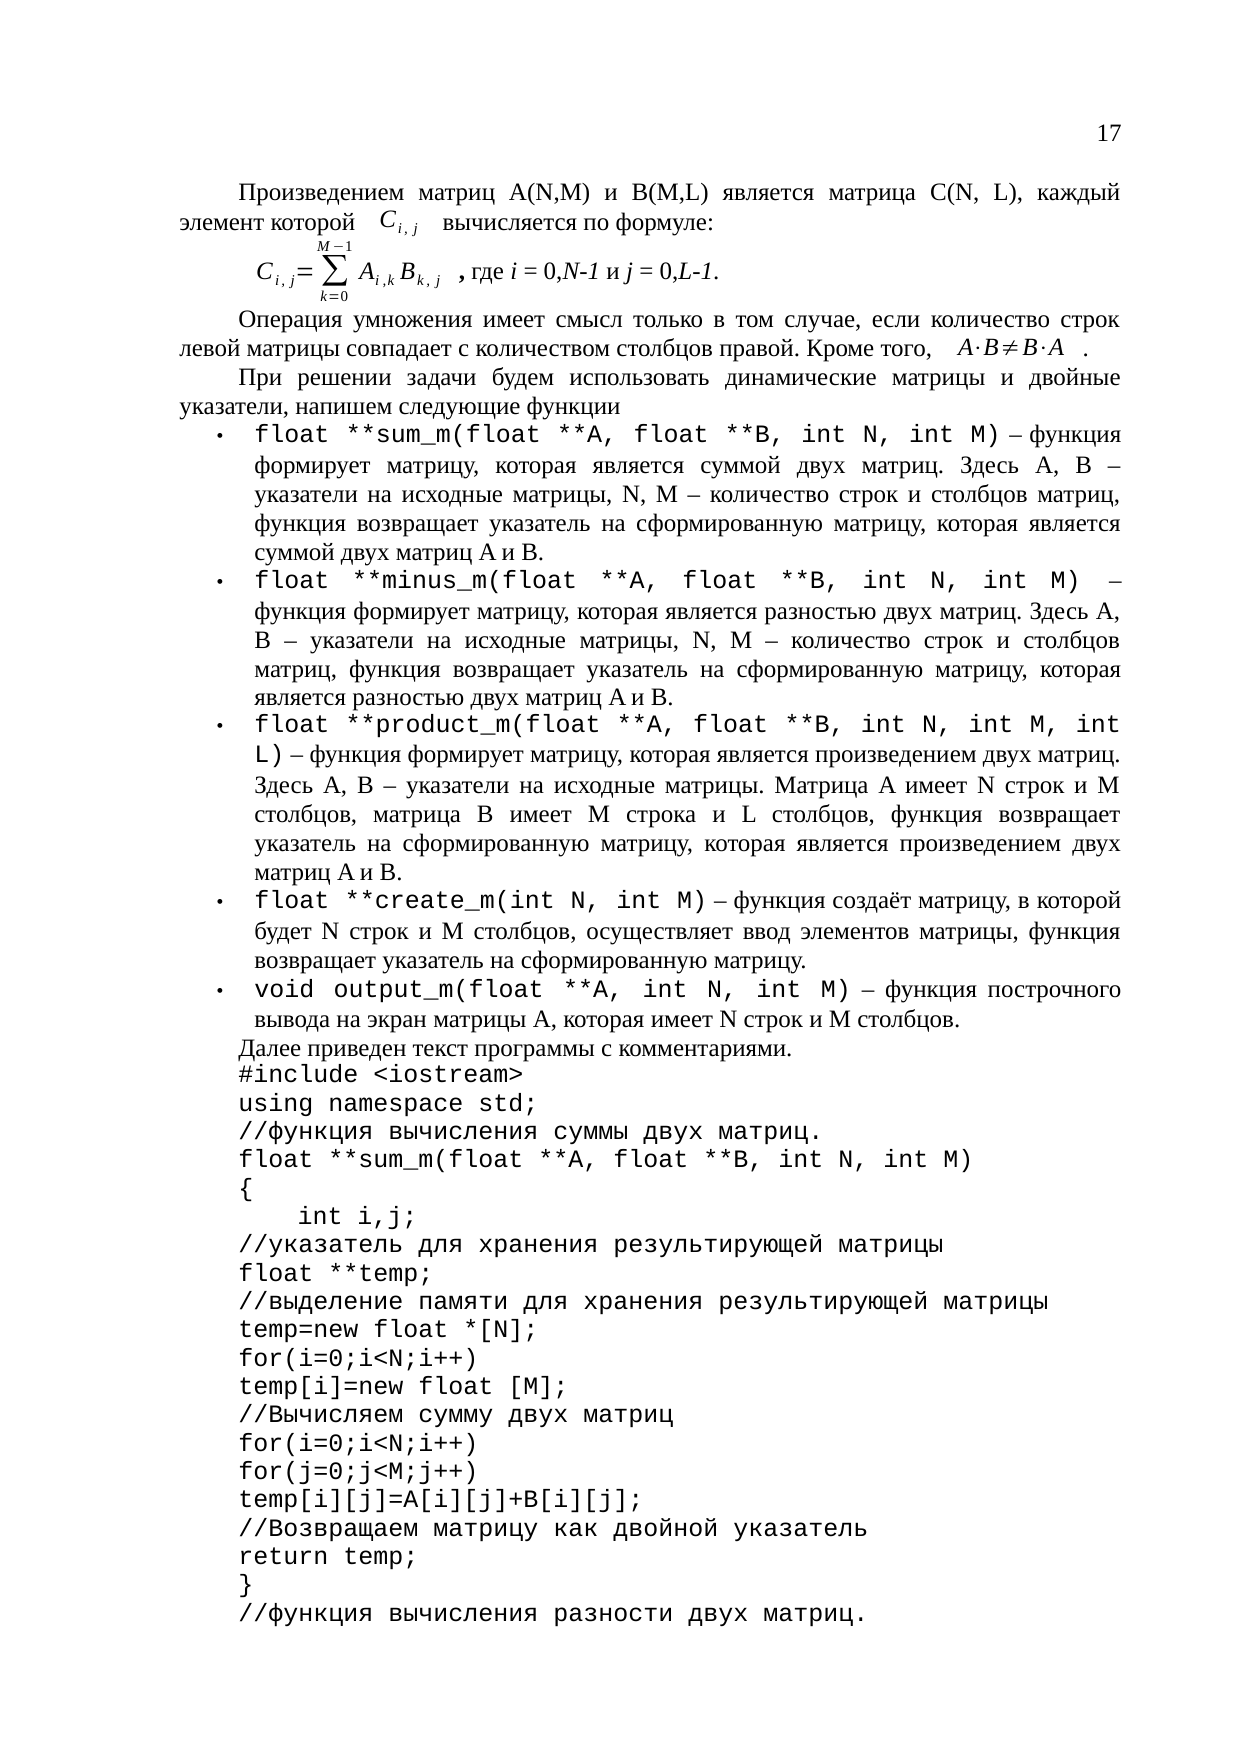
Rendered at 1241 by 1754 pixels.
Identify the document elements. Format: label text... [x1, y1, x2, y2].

text float **temp; [238, 1260, 1121, 1289]
text //Вычисляем сумму двух матриц [238, 1402, 1121, 1430]
text //выделение памяти для хранения результирующей матрицы [238, 1289, 1121, 1317]
text for(i=0;i<N;i++) [238, 1345, 1121, 1374]
text float **sum_m(float **A, float **B, int N, int M) [238, 1147, 1121, 1175]
text //Возвращаем матрицу как двойной указатель [238, 1515, 1121, 1544]
list void output_m(float **A, int N, int M) – функция построчного вывода на экран матрицы A, которая имеет N строк и M столбцов. [217, 974, 1121, 1033]
text int i,j; [238, 1204, 1121, 1232]
text { [238, 1175, 1121, 1204]
text temp[i][j]=A[i][j]+B[i][j]; [238, 1487, 1121, 1515]
text for(j=0;j<M;j++) [238, 1459, 1121, 1487]
text //указатель для хранения результирующей матрицы [238, 1232, 1121, 1260]
text Далее приведен текст программы с комментариями. [179, 1033, 1121, 1062]
list float **create_m(int N, int M) – функция создаёт матрицу, в которой будет N строк и M столбцов, осуществляет ввод элементов матрицы, функция возвращает указатель на сформированную матрицу. [217, 885, 1121, 974]
text , где i = 0,N-1 и j = 0,L-1. [179, 237, 1121, 304]
text using namespace std; [238, 1090, 1121, 1119]
text Операция умножения имеет смысл только в том случае, если количество строк левой матрицы совпадает с количеством столбцов правой. Кроме того, . [179, 304, 1121, 362]
text //функция вычисления суммы двух матриц. [238, 1119, 1121, 1147]
list float **sum_m(float **A, float **B, int N, int M) – функция формирует матрицу, которая является суммой двух матриц. Здесь A, B – указатели на исходные матрицы, N, M – количество строк и столбцов матриц, функция возвращает указатель на сформированную матрицу, которая является суммой двух матриц A и B. [217, 419, 1121, 565]
list float **minus_m(float **A, float **B, int N, int M) – функция формирует матрицу, которая является разностью двух матриц. Здесь A, B – указатели на исходные матрицы, N, M – количество строк и столбцов матриц, функция возвращает указатель на сформированную матрицу, которая является разностью двух матриц A и B. [217, 565, 1121, 711]
text temp[i]=new float [M]; [238, 1374, 1121, 1402]
text for(i=0;i<N;i++) [238, 1430, 1121, 1459]
text } [238, 1572, 1121, 1600]
list float **product_m(float **A, float **B, int N, int M, int L) – функция формирует матрицу, которая является произведением двух матриц. Здесь A, B – указатели на исходные матрицы. Матрица A имеет N строк и M столбцов, матрица B имеет M строка и L столбцов, функция возвращает указатель на сформированную матрицу, которая является произведением двух матриц A и B. [217, 711, 1121, 885]
text При решении задачи будем использовать динамические матрицы и двойные указатели, напишем следующие функции [179, 362, 1121, 419]
text Произведением матриц A(N,M) и B(M,L) является матрица C(N, L), каждый элемент которой вычисляется по формуле: [179, 177, 1121, 237]
text //функция вычисления разности двух матриц. [238, 1600, 1121, 1629]
text return temp; [238, 1544, 1121, 1572]
text #include <iostream> [238, 1062, 1121, 1090]
text temp=new float *[N]; [238, 1317, 1121, 1345]
